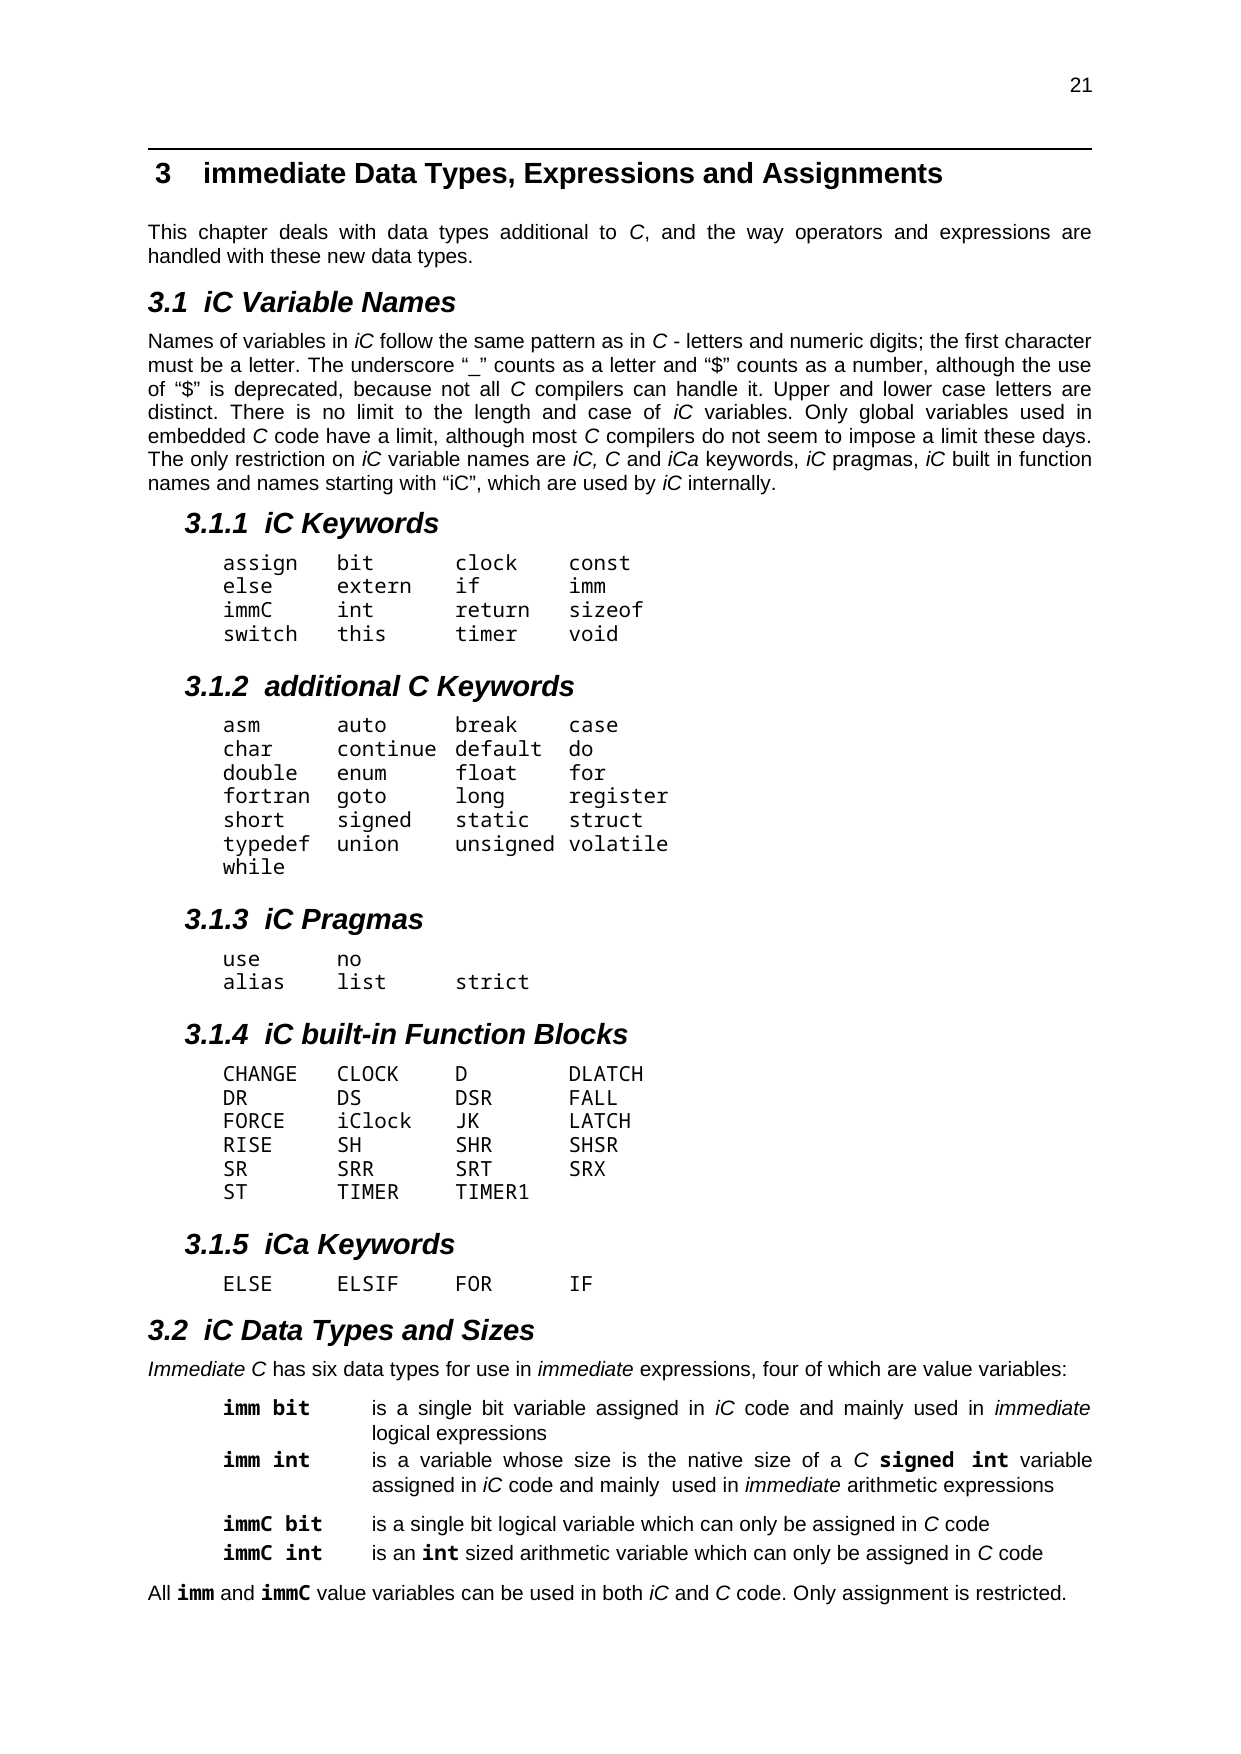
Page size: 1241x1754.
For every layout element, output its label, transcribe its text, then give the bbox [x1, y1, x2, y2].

text DR DS DSR FALL [223, 1086, 1092, 1110]
subtitle iCa Keywords [184, 1228, 1092, 1261]
text double enum float for [223, 761, 1092, 785]
text asm auto break case [223, 714, 1092, 737]
text use no [223, 947, 1092, 971]
text CHANGE CLOCK D DLATCH [223, 1062, 1092, 1086]
subtitle iC built-in Function Blocks [184, 1018, 1092, 1051]
text ST TIMER TIMER1 [223, 1181, 1092, 1204]
text imm bit is a single bit variable assigned in iC code and mainly used in immediate logical expressions imm int is a variable whose size is the native size of a C signed int variable assigned in iC code and mainly used in immediate arithmetic expressions [223, 1393, 1092, 1497]
subtitle additional C Keywords [184, 669, 1092, 702]
text char continue default do [223, 737, 1092, 761]
text alias list strict [223, 971, 1092, 994]
text This chapter deals with data types additional to C, and the way operators and expressions are handled with these new data types. [148, 221, 1092, 268]
text RISE SH SHR SHSR [223, 1133, 1092, 1157]
subtitle iC Variable Names [148, 286, 1092, 318]
text All imm and immC value variables can be used in both iC and C code. Only assignment is restricted. [148, 1578, 1092, 1607]
subtitle iC Pragmas [184, 903, 1092, 936]
text short signed static struct [223, 808, 1092, 832]
text Immediate C has six data types for use in immediate expressions, four of which are value variables: [148, 1358, 1092, 1381]
text else extern if imm [223, 575, 1092, 599]
text immC int return sizeof [223, 599, 1092, 622]
text typedef union unsigned volatile [223, 832, 1092, 856]
text immC bit is a single bit logical variable which can only be assigned in C code immC int is an int sized arithmetic variable which can only be assigned in C code [223, 1509, 1092, 1566]
subtitle iC Data Types and Sizes [148, 1314, 1092, 1346]
subtitle iC Keywords [184, 507, 1092, 539]
text switch this timer void [223, 622, 1092, 646]
subtitle immediate Data Types, Expressions and Assignments [148, 150, 1092, 197]
text while [223, 856, 1092, 879]
text assign bit clock const [223, 551, 1092, 575]
text FORCE iClock JK LATCH [223, 1110, 1092, 1133]
text SR SRR SRT SRX [223, 1157, 1092, 1181]
text ELSE ELSIF FOR IF [223, 1272, 1092, 1296]
text Names of variables in iC follow the same pattern as in C - letters and numeric digits; the first character must be a letter. The underscore “_” counts as a letter and “$” counts as a number, although the use of “$” is deprecated, because not all C compilers can handle it. Upper and lower case letters are distinct. There is no limit to the length and case of iC variables. Only global variables used in embedded C code have a limit, although most C compilers do not seem to impose a limit these days. The only restriction on iC variable names are iC, C and iCa keywords, iC pragmas, iC built in function names and names starting with “iC”, which are used by iC internally. [148, 330, 1092, 495]
text fortran goto long register [223, 785, 1092, 808]
